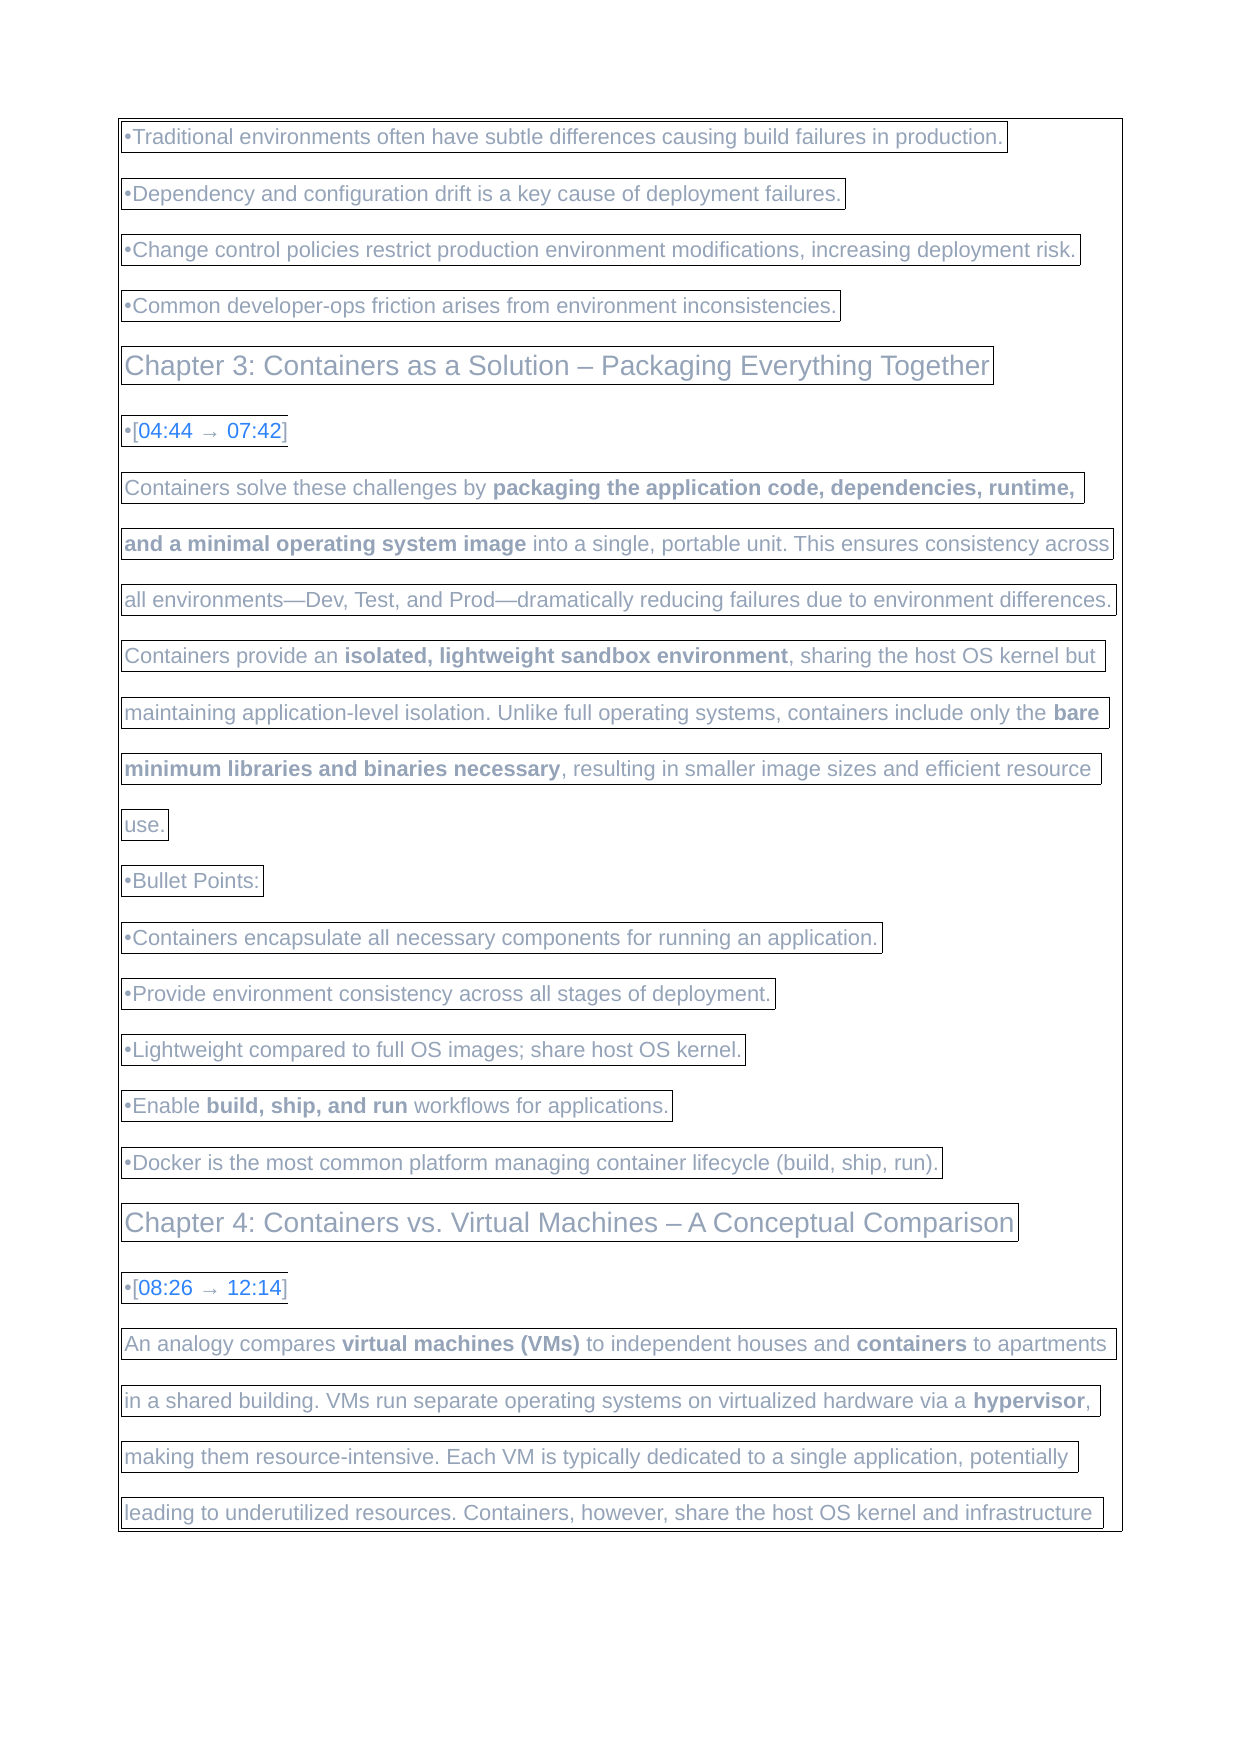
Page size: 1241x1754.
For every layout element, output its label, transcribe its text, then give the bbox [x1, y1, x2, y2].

list Change control policies restrict production environment modifications, increasing deployment risk. [119, 231, 1122, 265]
list Traditional environments often have subtle differences causing build failures in production. [119, 119, 1122, 152]
list Dependency and configuration drift is a key cause of deployment failures. [119, 174, 1122, 209]
list Docker is the most common platform managing container lifecycle (build, ship, run). [119, 1143, 1122, 1178]
list Enable build, ship, and run workflows for applications. [119, 1087, 1122, 1122]
list [08:26 → 12:14] An analogy compares virtual machines (VMs) to independent houses and containers to apartments in a shared building. VMs run separate operating systems on virtualized hardware via a hypervisor, making them resource-intensive. Each VM is typically dedicated to a single application, potentially leading to underutilized resources. Containers, however, share the host OS kernel and infrastructure [119, 1269, 1122, 1531]
list Containers encapsulate all necessary components for running an application. [119, 918, 1122, 953]
list Lightweight compared to full OS images; share host OS kernel. [119, 1031, 1122, 1065]
list Bullet Points: [119, 862, 1122, 897]
subtitle Chapter 3: Containers as a Solution – Packaging Everything Together [119, 343, 1122, 384]
list Common developer-ops friction arises from environment inconsistencies. [119, 287, 1122, 321]
list Provide environment consistency across all stages of deployment. [119, 975, 1122, 1009]
subtitle Chapter 4: Containers vs. Virtual Machines – A Conceptual Comparison [119, 1200, 1122, 1241]
list [04:44 → 07:42] Containers solve these challenges by packaging the application code, dependencies, runtime, and a minimal operating system image into a single, portable unit. This ensures consistency across all environments—Dev, Test, and Prod—dramatically reducing failures due to environment differences. Containers provide an isolated, lightweight sandbox environment, sharing the host OS kernel but maintaining application-level isolation. Unlike full operating systems, containers include only the bare minimum libraries and binaries necessary, resulting in smaller image sizes and efficient resource use. [119, 412, 1122, 840]
